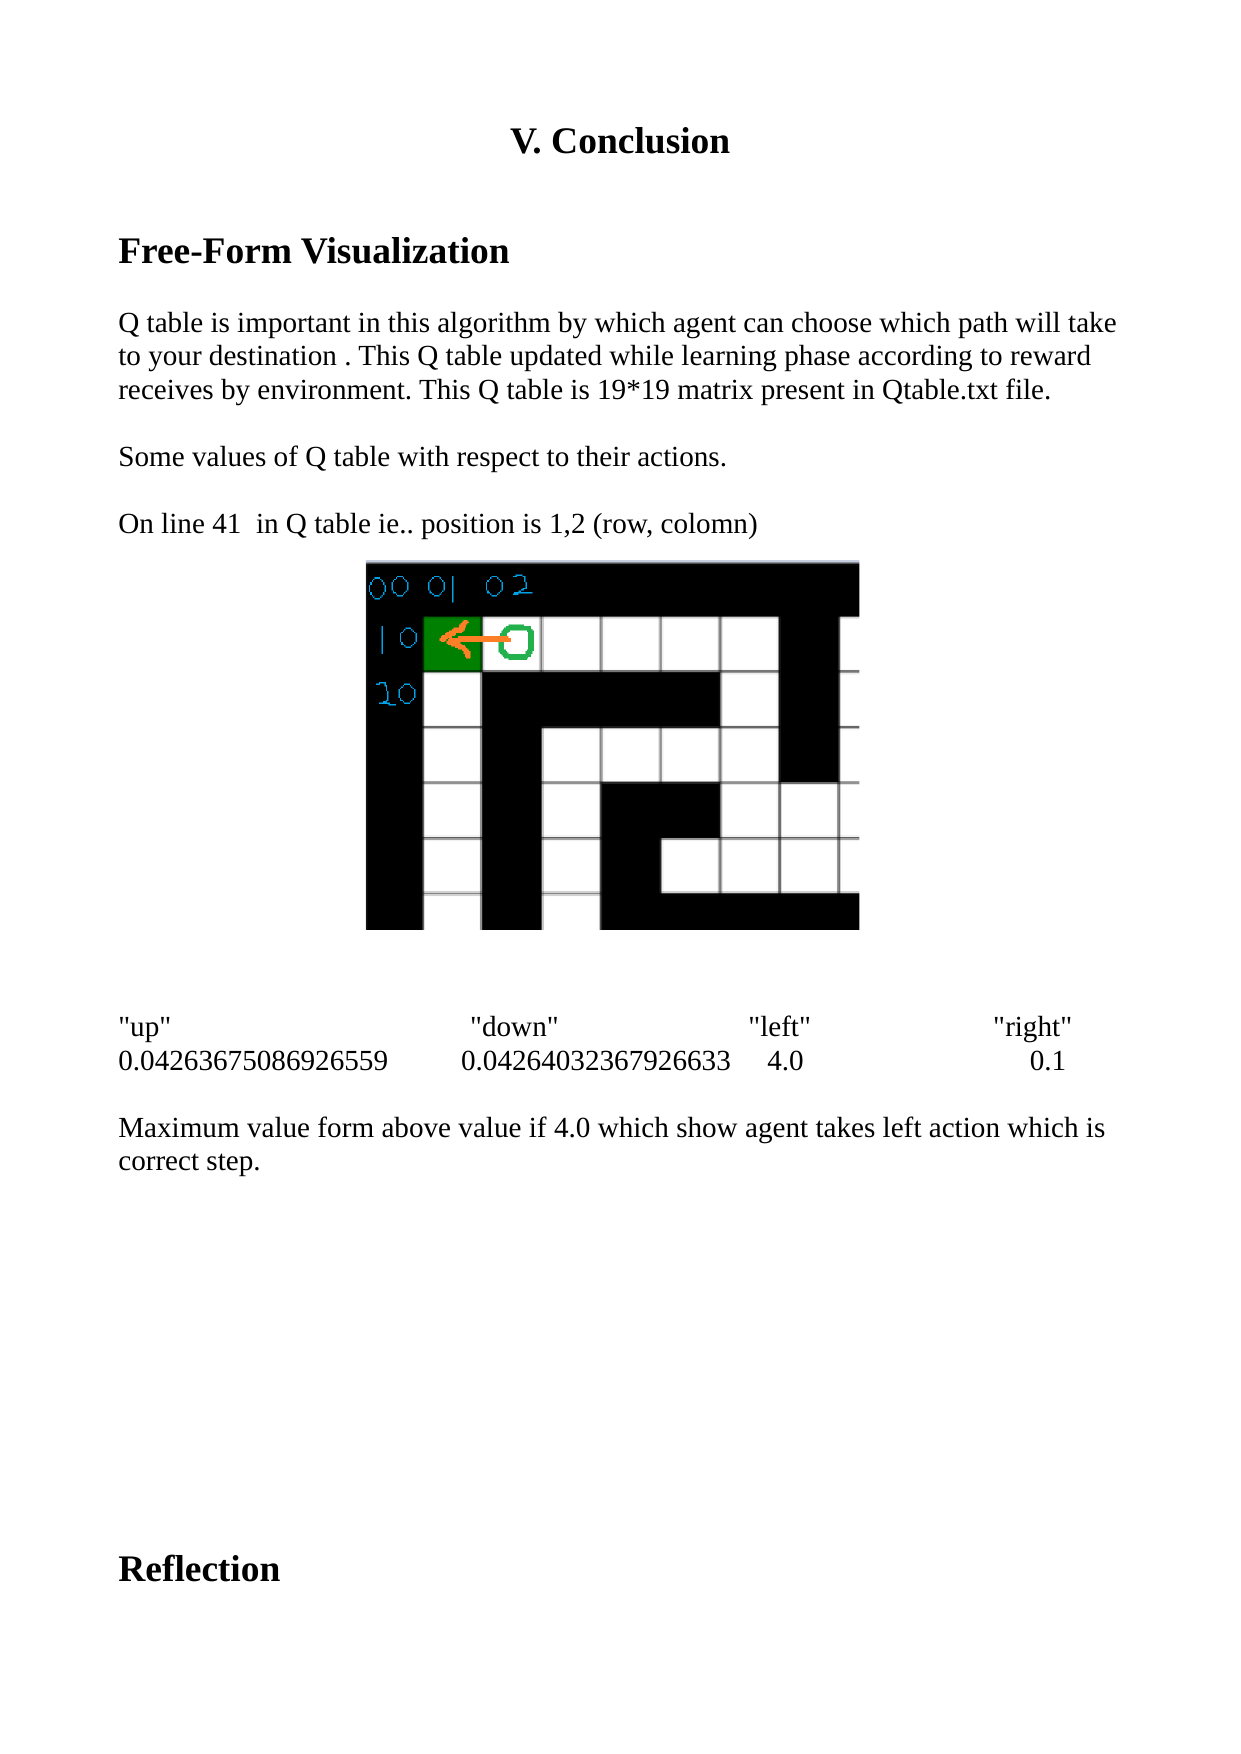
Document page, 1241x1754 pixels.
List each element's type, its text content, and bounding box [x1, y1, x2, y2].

text Q table is important in this algorithm by which agent can choose which path will take to your destination . This Q table updated while learning phase according to reward receives by environment. This Q table is 19*19 matrix present in Qtable.txt file. [118, 305, 1122, 406]
picture [365, 560, 860, 930]
text Reflection [118, 1546, 1122, 1589]
text On line 41 in Q table ie.. position is 1,2 (row, colomn) [118, 506, 1122, 540]
text Some values of Q table with respect to their actions. [118, 439, 1122, 473]
text Maximum value form above value if 4.0 which show agent takes left action which is correct step. [118, 1110, 1122, 1177]
text "up" "down" "left" "right" [118, 1009, 1122, 1043]
text Free-Form Visualization [118, 228, 1122, 271]
text 0.04263675086926559 0.04264032367926633 4.0 0.1 [118, 1043, 1122, 1076]
text V. Conclusion [118, 118, 1122, 161]
